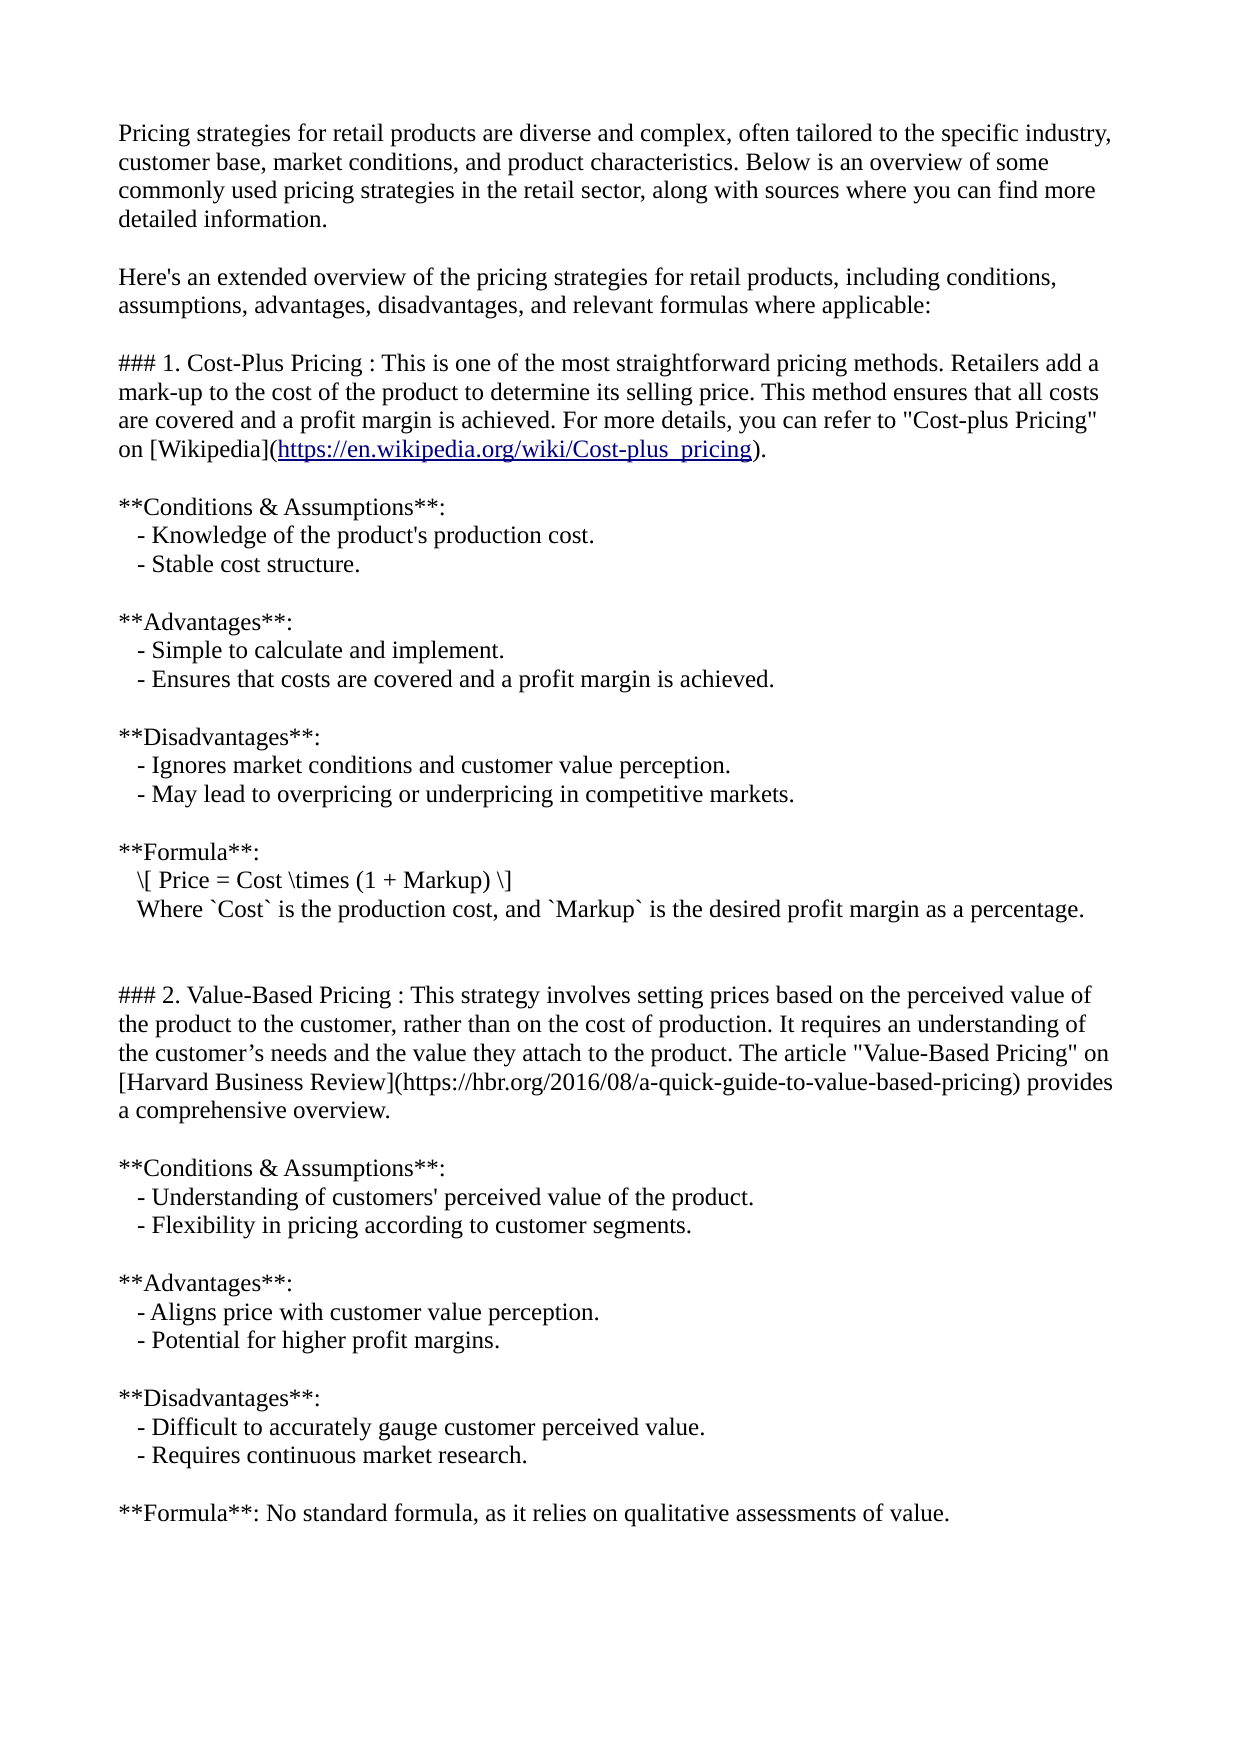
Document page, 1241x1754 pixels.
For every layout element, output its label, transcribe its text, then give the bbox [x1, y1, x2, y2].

text ### 2. Value-Based Pricing : This strategy involves setting prices based on the perceived value of the product to the customer, rather than on the cost of production. It requires an understanding of the customer’s needs and the value they attach to the product. The article "Value-Based Pricing" on [Harvard Business Review](https://hbr.org/2016/08/a-quick-guide-to-value-based-pricing) provides a comprehensive overview. [118, 952, 1122, 1124]
text [118, 1584, 1122, 1613]
text Pricing strategies for retail products are diverse and complex, often tailored to the specific industry, customer base, market conditions, and product characteristics. Below is an overview of some commonly used pricing strategies in the retail sector, along with sources where you can find more detailed information. [118, 118, 1122, 233]
text **Conditions & Assumptions**: - Knowledge of the product's production cost. - Stable cost structure. **Advantages**: - Simple to calculate and implement. - Ensures that costs are covered and a profit margin is achieved. **Disadvantages**: - Ignores market conditions and customer value perception. - May lead to overpricing or underpricing in competitive markets. **Formula**: \[ Price = Cost \times (1 + Markup) \] Where `Cost` is the production cost, and `Markup` is the desired profit margin as a percentage. [118, 492, 1122, 952]
text Here's an extended overview of the pricing strategies for retail products, including conditions, assumptions, advantages, disadvantages, and relevant formulas where applicable: [118, 262, 1122, 348]
text ### 1. Cost-Plus Pricing : This is one of the most straightforward pricing methods. Retailers add a mark-up to the cost of the product to determine its selling price. This method ensures that all costs are covered and a profit margin is achieved. For more details, you can refer to "Cost-plus Pricing" on [Wikipedia](https://en.wikipedia.org/wiki/Cost-plus_pricing). [118, 348, 1122, 463]
text **Conditions & Assumptions**: - Understanding of customers' perceived value of the product. - Flexibility in pricing according to customer segments. **Advantages**: - Aligns price with customer value perception. - Potential for higher profit margins. **Disadvantages**: - Difficult to accurately gauge customer perceived value. - Requires continuous market research. **Formula**: No standard formula, as it relies on qualitative assessments of value. [118, 1124, 1122, 1556]
